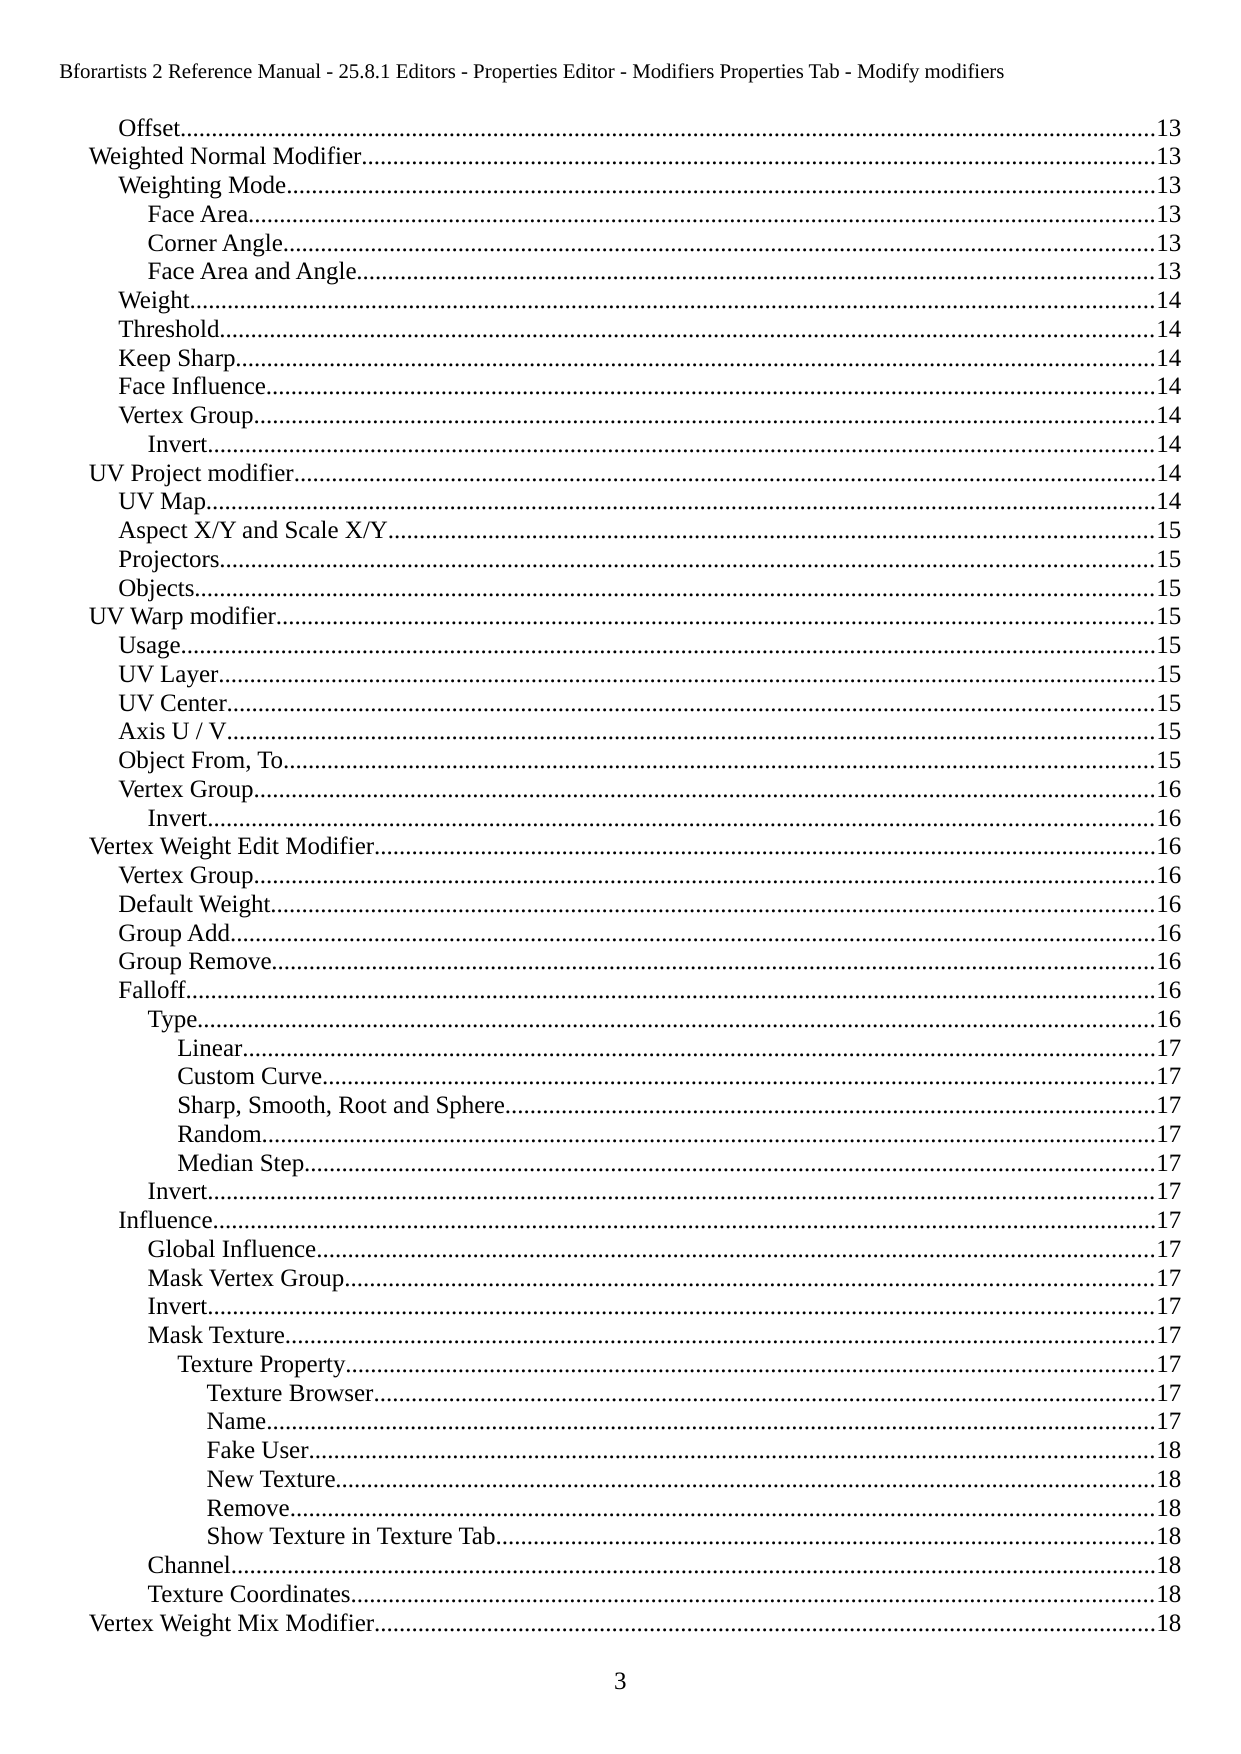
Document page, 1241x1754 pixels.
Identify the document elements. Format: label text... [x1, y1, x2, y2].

text UV Center 15 [118, 688, 1181, 716]
text Texture Browser 17 [206, 1378, 1181, 1406]
text UV Project modifier 14 [88, 458, 1181, 486]
text Vertex Weight Mix Modifier 18 [88, 1608, 1181, 1636]
text Show Texture in Texture Tab 18 [206, 1521, 1181, 1550]
text Objects 15 [118, 573, 1181, 601]
text UV Layer 15 [118, 659, 1181, 688]
text Remove 18 [206, 1493, 1181, 1521]
text Name 17 [206, 1406, 1181, 1435]
text Face Area 13 [147, 199, 1181, 228]
text Face Area and Angle 13 [147, 256, 1181, 285]
text Invert 17 [147, 1291, 1181, 1320]
text Axis U / V 15 [118, 716, 1181, 745]
text Weighting Mode 13 [118, 170, 1181, 199]
text Usage 15 [118, 630, 1181, 659]
text Mask Vertex Group 17 [147, 1263, 1181, 1291]
text Aspect X/Y and Scale X/Y 15 [118, 515, 1181, 544]
text Keep Sharp 14 [118, 343, 1181, 371]
text Weight 14 [118, 285, 1181, 314]
text Default Weight 16 [118, 889, 1181, 918]
text Corner Angle 13 [147, 228, 1181, 256]
text Sharp, Smooth, Root and Sphere 17 [177, 1090, 1181, 1119]
text Influence 17 [118, 1205, 1181, 1234]
text Invert 17 [147, 1176, 1181, 1205]
text Random 17 [177, 1119, 1181, 1148]
text Mask Texture 17 [147, 1320, 1181, 1349]
text Projectors 15 [118, 544, 1181, 573]
text Invert 16 [147, 803, 1181, 831]
text Group Remove 16 [118, 946, 1181, 975]
text Threshold 14 [118, 314, 1181, 343]
text Texture Property 17 [177, 1349, 1181, 1378]
text Global Influence 17 [147, 1234, 1181, 1263]
text Vertex Weight Edit Modifier 16 [88, 831, 1181, 860]
text UV Map 14 [118, 486, 1181, 515]
text Texture Coordinates 18 [147, 1579, 1181, 1608]
text Weighted Normal Modifier 13 [88, 141, 1181, 170]
text Offset 13 [118, 113, 1181, 141]
text Vertex Group 16 [118, 860, 1181, 889]
text Invert 14 [147, 429, 1181, 458]
text Face Influence 14 [118, 371, 1181, 400]
text New Texture 18 [206, 1464, 1181, 1493]
text Median Step 17 [177, 1148, 1181, 1176]
text Group Add 16 [118, 918, 1181, 946]
text Vertex Group 14 [118, 400, 1181, 429]
text Fake User 18 [206, 1435, 1181, 1464]
text Type 16 [147, 1004, 1181, 1033]
text Vertex Group 16 [118, 774, 1181, 803]
text Channel 18 [147, 1550, 1181, 1579]
text Linear 17 [177, 1033, 1181, 1061]
text Falloff 16 [118, 975, 1181, 1004]
text UV Warp modifier 15 [88, 601, 1181, 630]
text Object From, To 15 [118, 745, 1181, 774]
text Custom Curve 17 [177, 1061, 1181, 1090]
